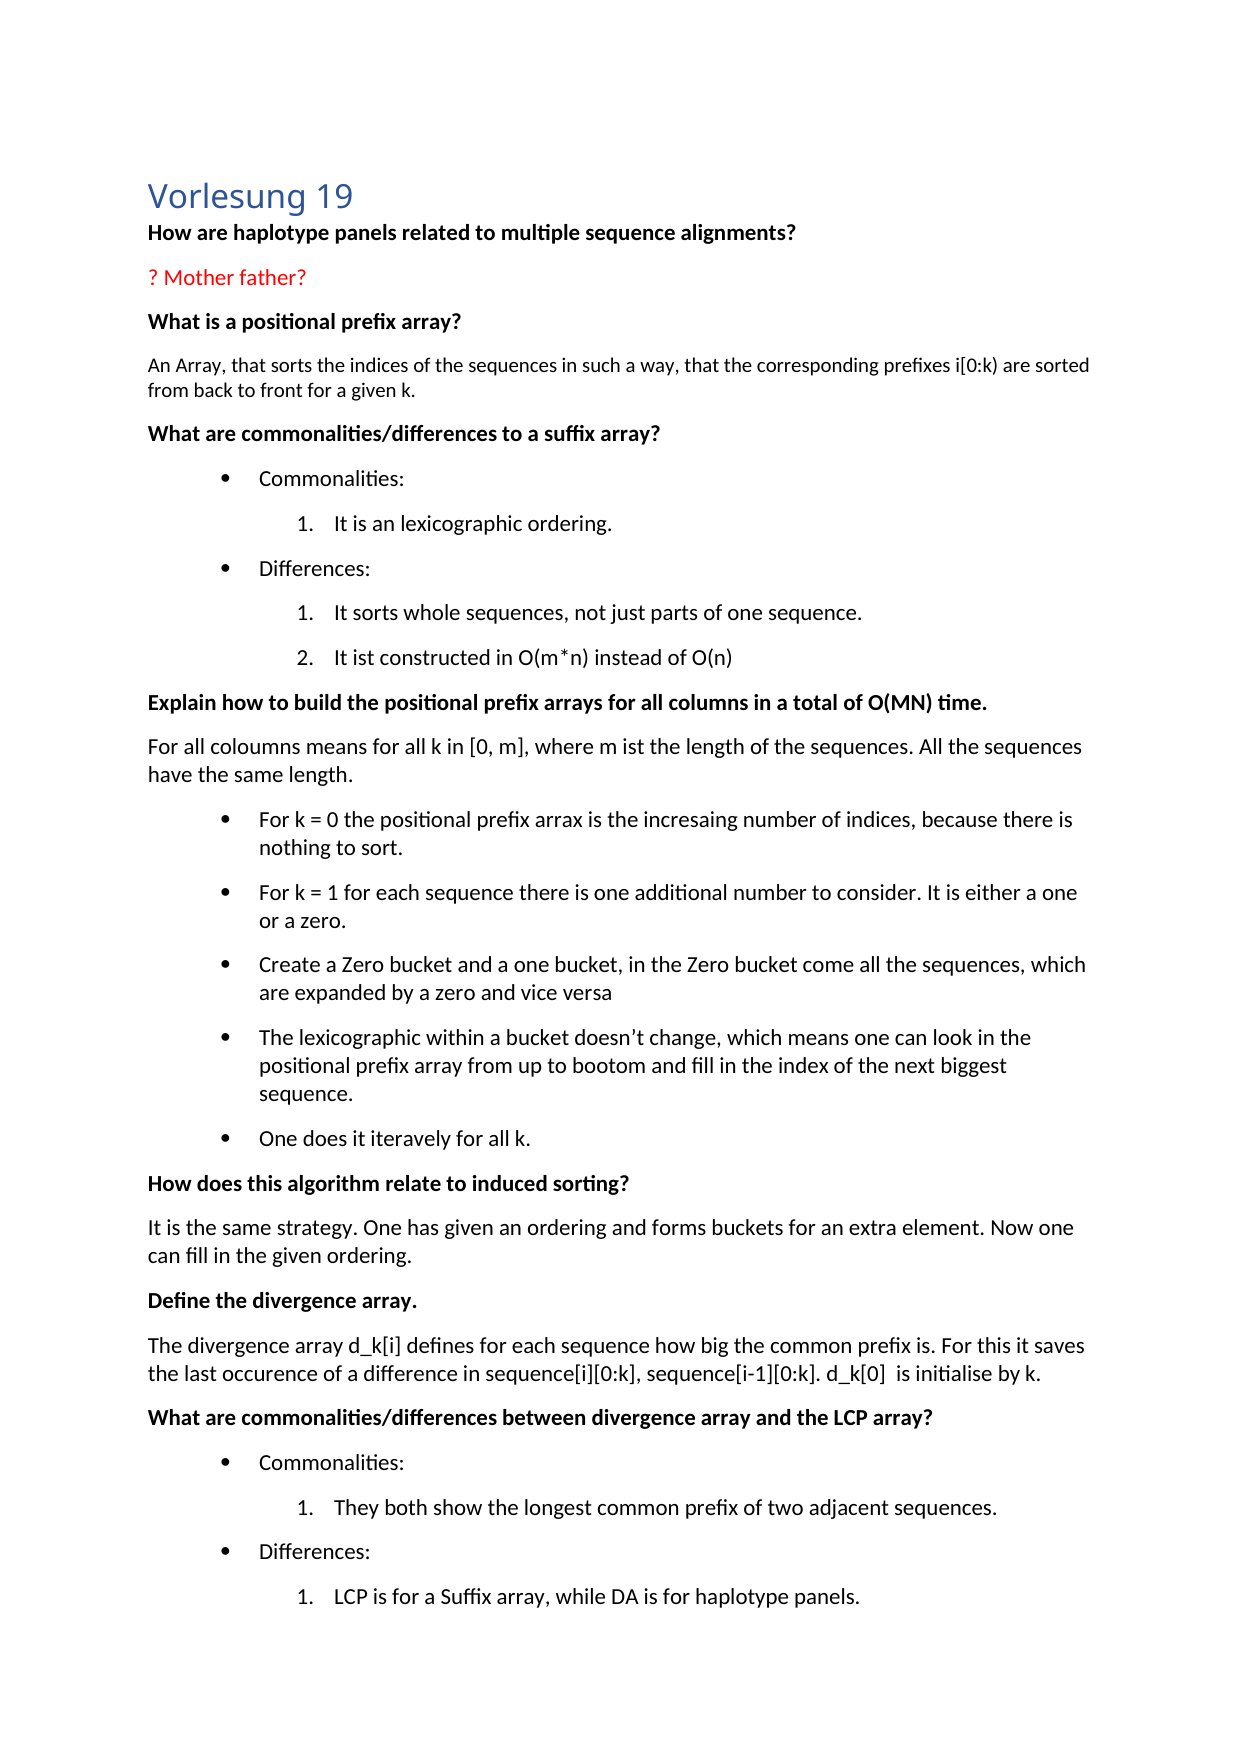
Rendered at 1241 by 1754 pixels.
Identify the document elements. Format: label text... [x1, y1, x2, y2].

text What is a positional prefix array? [148, 307, 1093, 335]
list Commonalities: [221, 1448, 1093, 1476]
text How does this algorithm relate to induced sorting? [148, 1169, 1093, 1197]
text ? Mother father? [148, 263, 1093, 291]
list Commonalities: [221, 464, 1093, 492]
list It ist constructed in O(m*n) instead of O(n) [296, 643, 1093, 671]
text The divergence array d_k[i] defines for each sequence how big the common prefix is. For this it saves the last occurence of a difference in sequence[i][0:k], sequence[i-1][0:k]. d_k[0] is initialise by k. [148, 1331, 1093, 1387]
list It sorts whole sequences, not just parts of one sequence. [296, 598, 1093, 626]
text What are commonalities/differences to a suffix array? [148, 419, 1093, 448]
text It is the same strategy. One has given an ordering and forms buckets for an extra element. Now one can fill in the given ordering. [148, 1213, 1093, 1269]
list For k = 0 the positional prefix arrax is the incresaing number of indices, because there is nothing to sort. [221, 805, 1093, 861]
text Explain how to build the positional prefix arrays for all columns in a total of O(MN) time. [148, 688, 1093, 716]
text How are haplotype panels related to multiple sequence alignments? [148, 218, 1093, 246]
list LCP is for a Suffix array, while DA is for haplotype panels. [296, 1582, 1093, 1610]
list The lexicographic within a bucket doesn’t change, which means one can look in the positional prefix array from up to bootom and fill in the index of the next biggest sequence. [221, 1023, 1093, 1107]
text An Array, that sorts the indices of the sequences in such a way, that the corresponding prefixes i[0:k) are sorted from back to front for a given k. [148, 352, 1093, 403]
list Differences: [221, 1537, 1093, 1566]
list They both show the longest common prefix of two adjacent sequences. [296, 1493, 1093, 1521]
text For all coloumns means for all k in [0, m], where m ist the length of the sequences. All the sequences have the same length. [148, 732, 1093, 788]
list Differences: [221, 554, 1093, 582]
list It is an lexicographic ordering. [296, 509, 1093, 537]
list For k = 1 for each sequence there is one additional number to consider. It is either a one or a zero. [221, 878, 1093, 934]
subtitle Vorlesung 19 [148, 173, 1093, 218]
text What are commonalities/differences between divergence array and the LCP array? [148, 1403, 1093, 1431]
text Define the divergence array. [148, 1286, 1093, 1314]
list One does it iteravely for all k. [221, 1124, 1093, 1152]
list Create a Zero bucket and a one bucket, in the Zero bucket come all the sequences, which are expanded by a zero and vice versa [221, 951, 1093, 1007]
